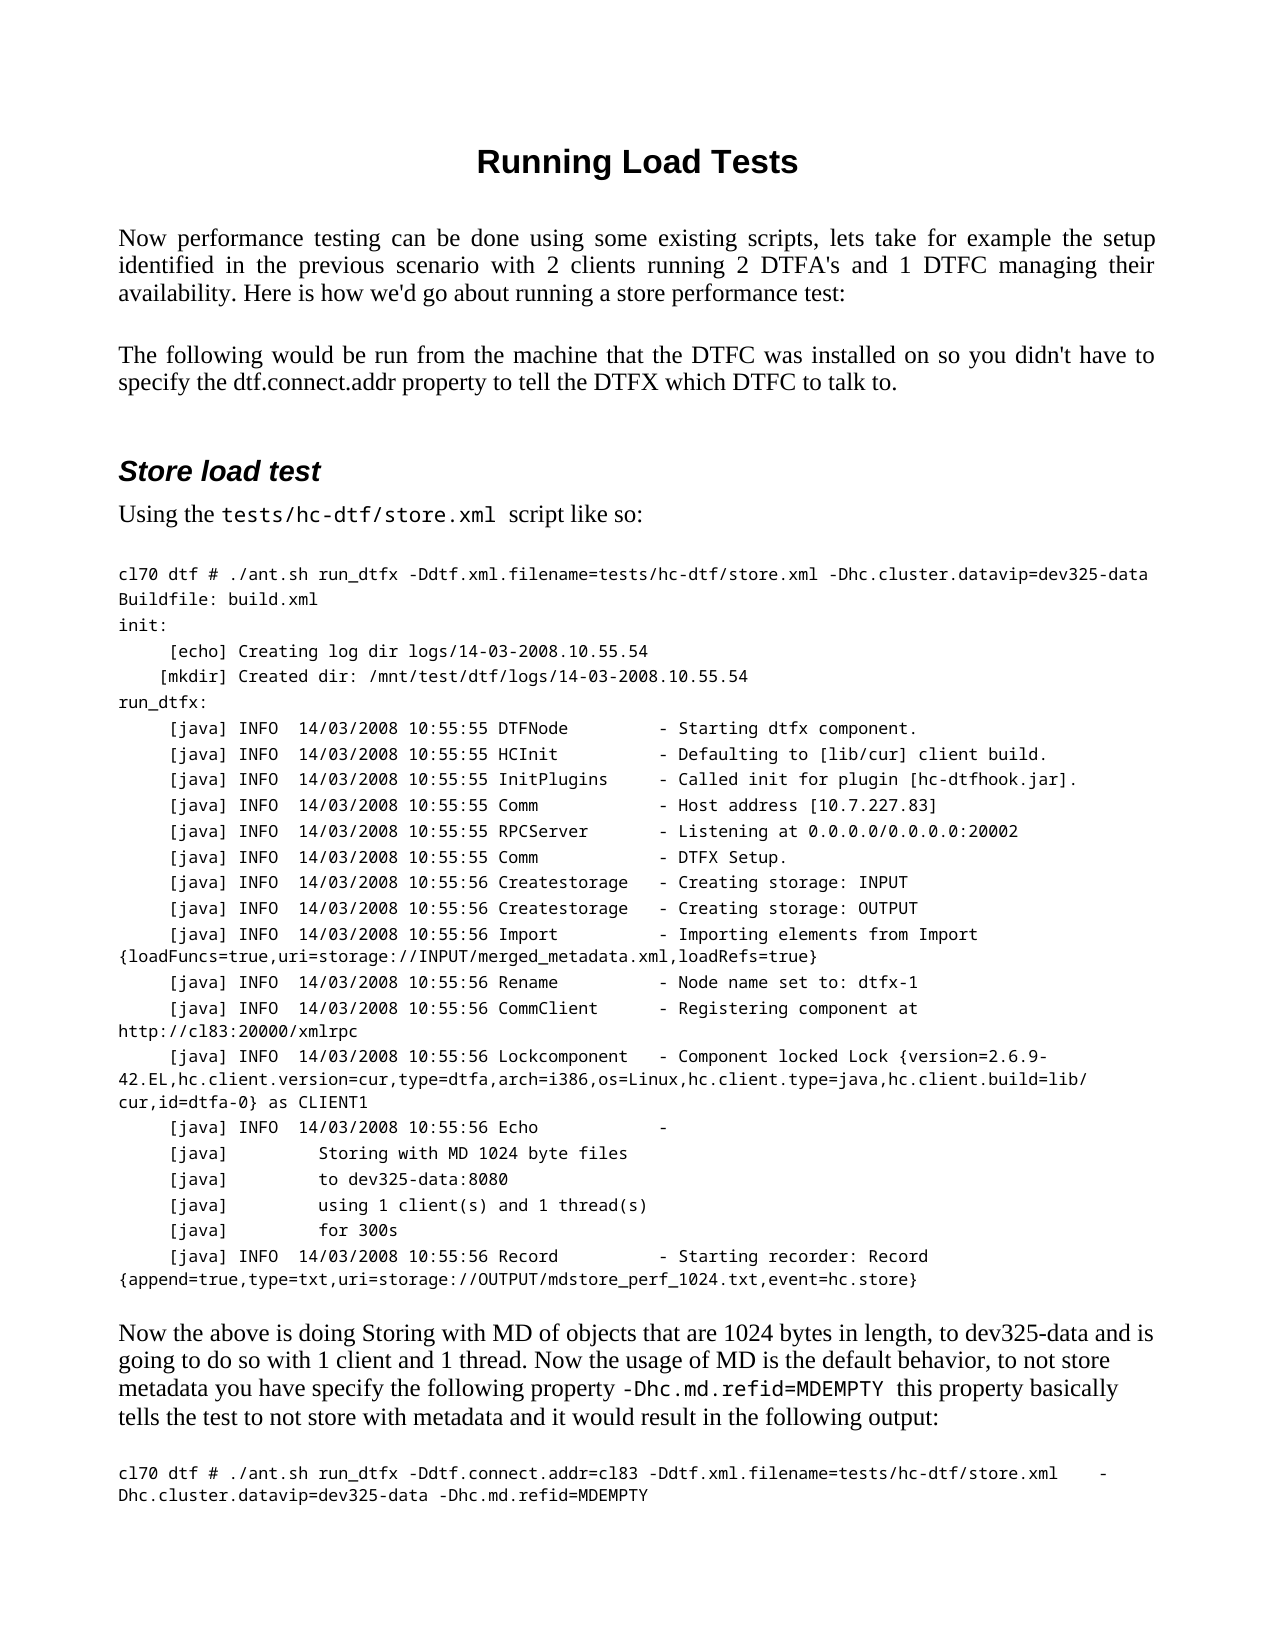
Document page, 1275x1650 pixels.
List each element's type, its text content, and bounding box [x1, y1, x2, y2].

text Buildfile: build.xml [118, 588, 1157, 611]
text [java] for 300s [118, 1219, 1157, 1242]
text [java] INFO 14/03/2008 10:55:55 DTFNode - Starting dtfx component. [118, 717, 1157, 739]
text [java] INFO 14/03/2008 10:55:56 Createstorage - Creating storage: INPUT [118, 871, 1157, 894]
text [java] INFO 14/03/2008 10:55:56 Createstorage - Creating storage: OUTPUT [118, 897, 1157, 919]
text [java] INFO 14/03/2008 10:55:56 CommClient - Registering component at http://cl83:20000/xmlrpc [118, 997, 1157, 1042]
text [java] INFO 14/03/2008 10:55:55 Comm - DTFX Setup. [118, 845, 1157, 868]
text [java] INFO 14/03/2008 10:55:55 InitPlugins - Called init for plugin [hc-dtfhook.jar]. [118, 768, 1157, 791]
text [java] INFO 14/03/2008 10:55:56 Lockcomponent - Component locked Lock {version=2.6.9-42.EL,hc.client.version=cur,type=dtfa,arch=i386,os=Linux,hc.client.type=java,hc.client.build=lib/cur,id=dtfa-0} as CLIENT1 [118, 1045, 1157, 1113]
text [java] Storing with MD 1024 byte files [118, 1142, 1157, 1164]
text run_dtfx: [118, 691, 1157, 713]
text init: [118, 614, 1157, 636]
text [java] to dev325-data:8080 [118, 1168, 1157, 1190]
text [java] INFO 14/03/2008 10:55:55 HCInit - Defaulting to [lib/cur] client build. [118, 742, 1157, 765]
text cl70 dtf # ./ant.sh run_dtfx -Ddtf.connect.addr=cl83 -Ddtf.xml.filename=tests/hc-dtf/store.xml -Dhc.cluster.datavip=dev325-data -Dhc.md.refid=MDEMPTY [118, 1461, 1157, 1507]
text [java] INFO 14/03/2008 10:55:56 Import - Importing elements from Import {loadFuncs=true,uri=storage://INPUT/merged_metadata.xml,loadRefs=true} [118, 922, 1157, 968]
text Now performance testing can be done using some existing scripts, lets take for example the setup identified in the previous scenario with 2 clients running 2 DTFA's and 1 DTFC managing their availability. Here is how we'd go about running a store performance test: [118, 224, 1157, 307]
text [echo] Creating log dir logs/14-03-2008.10.55.54 [118, 639, 1157, 662]
text [java] INFO 14/03/2008 10:55:56 Rename - Node name set to: dtfx-1 [118, 971, 1157, 993]
subtitle Store load test [118, 455, 1157, 487]
text [mkdir] Created dir: /mnt/test/dtf/logs/14-03-2008.10.55.54 [118, 665, 1157, 688]
subtitle Running Load Tests [118, 143, 1157, 181]
text [java] INFO 14/03/2008 10:55:56 Record - Starting recorder: Record {append=true,type=txt,uri=storage://OUTPUT/mdstore_perf_1024.txt,event=hc.store} [118, 1245, 1157, 1290]
text [java] using 1 client(s) and 1 thread(s) [118, 1193, 1157, 1216]
text [java] INFO 14/03/2008 10:55:55 Comm - Host address [10.7.227.83] [118, 794, 1157, 816]
text The following would be run from the machine that the DTFC was installed on so you didn't have to specify the dtf.connect.addr property to tell the DTFX which DTFC to talk to. [118, 341, 1157, 396]
text [java] INFO 14/03/2008 10:55:55 RPCServer - Listening at 0.0.0.0/0.0.0.0:20002 [118, 819, 1157, 842]
text cl70 dtf # ./ant.sh run_dtfx -Ddtf.xml.filename=tests/hc-dtf/store.xml -Dhc.cluster.datavip=dev325-data [118, 562, 1157, 585]
text [java] INFO 14/03/2008 10:55:56 Echo - [118, 1116, 1157, 1139]
text Now the above is doing Storing with MD of objects that are 1024 bytes in length, to dev325-data and is going to do so with 1 client and 1 thread. Now the usage of MD is the default behavior, to not store metadata you have specify the following property -Dhc.md.refid=MDEMPTY this property basically tells the test to not store with metadata and it would result in the following output: [118, 1319, 1157, 1431]
text Using the tests/hc-dtf/store.xml script like so: [118, 500, 1157, 528]
